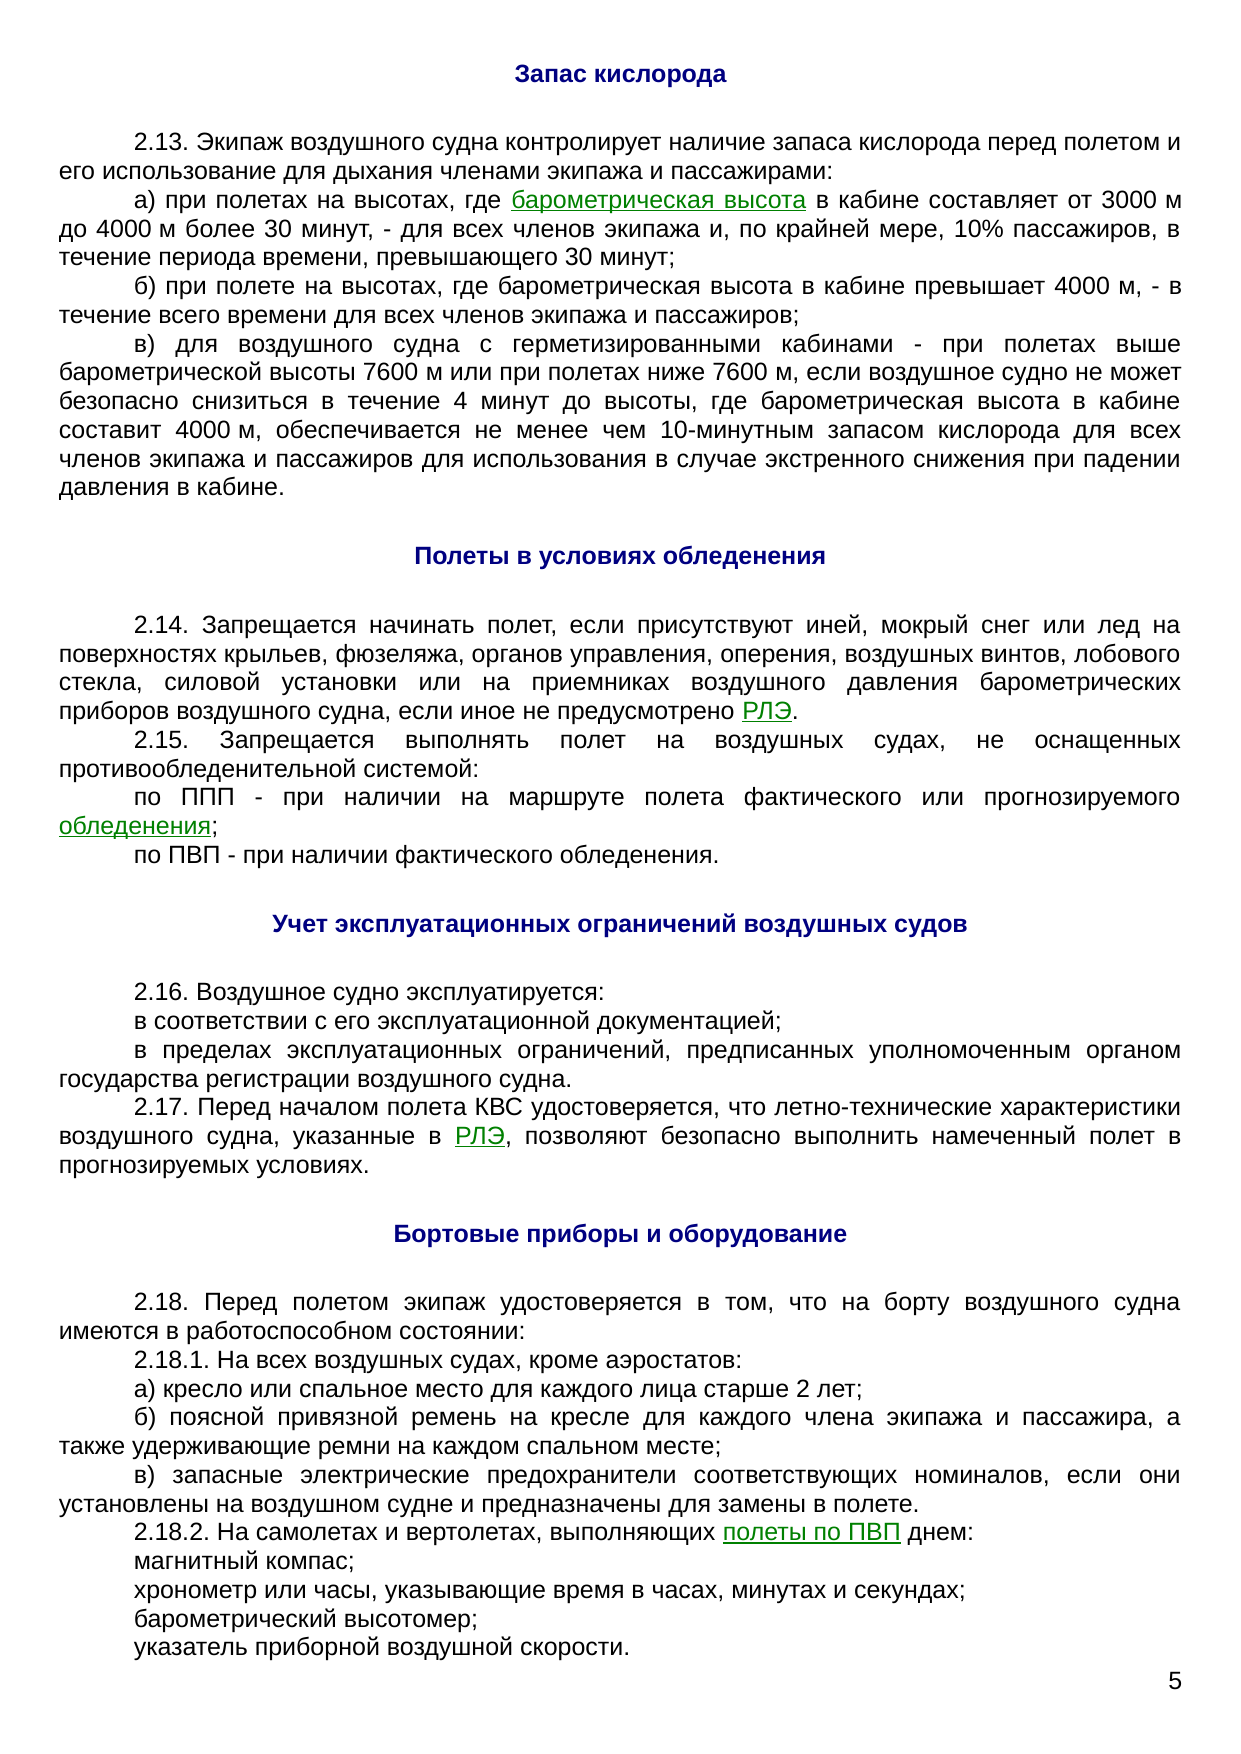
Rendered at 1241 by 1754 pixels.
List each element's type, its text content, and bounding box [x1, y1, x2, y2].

text б) поясной привязной ремень на кресле для каждого члена экипажа и пассажира, а также удерживающие ремни на каждом спальном месте; [58, 1402, 1182, 1460]
text а) кресло или спальное место для каждого лица старше 2 лет; [58, 1373, 1182, 1402]
subtitle Бортовые приборы и оборудование [58, 1218, 1182, 1247]
text барометрический высотомер; [58, 1603, 1182, 1632]
text хронометр или часы, указывающие время в часах, минутах и секундах; [58, 1575, 1182, 1603]
text 2.18. Перед полетом экипаж удостоверяется в том, что на борту воздушного судна имеются в работоспособном состоянии: [58, 1287, 1182, 1345]
text в) запасные электрические предохранители соответствующих номиналов, если они установлены на воздушном судне и предназначены для замены в полете. [58, 1460, 1182, 1517]
text указатель приборной воздушной скорости. [58, 1632, 1182, 1661]
text б) при полете на высотах, где барометрическая высота в кабине превышает 4000 м, - в течение всего времени для всех членов экипажа и пассажиров; [58, 271, 1182, 328]
text 2.18.2. На самолетах и вертолетах, выполняющих полеты по ПВП днем: [58, 1517, 1182, 1546]
text 2.14. Запрещается начинать полет, если присутствуют иней, мокрый снег или лед на поверхностях крыльев, фюзеляжа, органов управления, оперения, воздушных винтов, лобового стекла, силовой установки или на приемниках воздушного давления барометрических приборов воздушного судна, если иное не предусмотрено РЛЭ. [58, 610, 1182, 725]
subtitle Запас кислорода [58, 58, 1182, 87]
text в пределах эксплуатационных ограничений, предписанных уполномоченным органом государства регистрации воздушного судна. [58, 1035, 1182, 1092]
text 2.17. Перед началом полета КВС удостоверяется, что летно-технические характеристики воздушного судна, указанные в РЛЭ, позволяют безопасно выполнить намеченный полет в прогнозируемых условиях. [58, 1092, 1182, 1178]
text магнитный компас; [58, 1546, 1182, 1575]
text а) при полетах на высотах, где барометрическая высота в кабине составляет от 3000 м до 4000 м более 30 минут, - для всех членов экипажа и, по крайней мере, 10% пассажиров, в течение периода времени, превышающего 30 минут; [58, 185, 1182, 271]
subtitle Учет эксплуатационных ограничений воздушных судов [58, 908, 1182, 937]
text по ПВП - при наличии фактического обледенения. [58, 840, 1182, 868]
text 2.13. Экипаж воздушного судна контролирует наличие запаса кислорода перед полетом и его использование для дыхания членами экипажа и пассажирами: [58, 127, 1182, 185]
text 2.16. Воздушное судно эксплуатируется: [58, 977, 1182, 1006]
text 2.18.1. На всех воздушных судах, кроме аэростатов: [58, 1345, 1182, 1373]
text в) для воздушного судна с герметизированными кабинами - при полетах выше барометрической высоты 7600 м или при полетах ниже 7600 м, если воздушное судно не может безопасно снизиться в течение 4 минут до высоты, где барометрическая высота в кабине составит 4000 м, обеспечивается не менее чем 10-минутным запасом кислорода для всех членов экипажа и пассажиров для использования в случае экстренного снижения при падении давления в кабине. [58, 328, 1182, 501]
text 2.15. Запрещается выполнять полет на воздушных судах, не оснащенных противообледенительной системой: [58, 725, 1182, 782]
text по ППП - при наличии на маршруте полета фактического или прогнозируемого обледенения; [58, 782, 1182, 840]
subtitle Полеты в условиях обледенения [58, 541, 1182, 570]
text в соответствии с его эксплуатационной документацией; [58, 1006, 1182, 1035]
